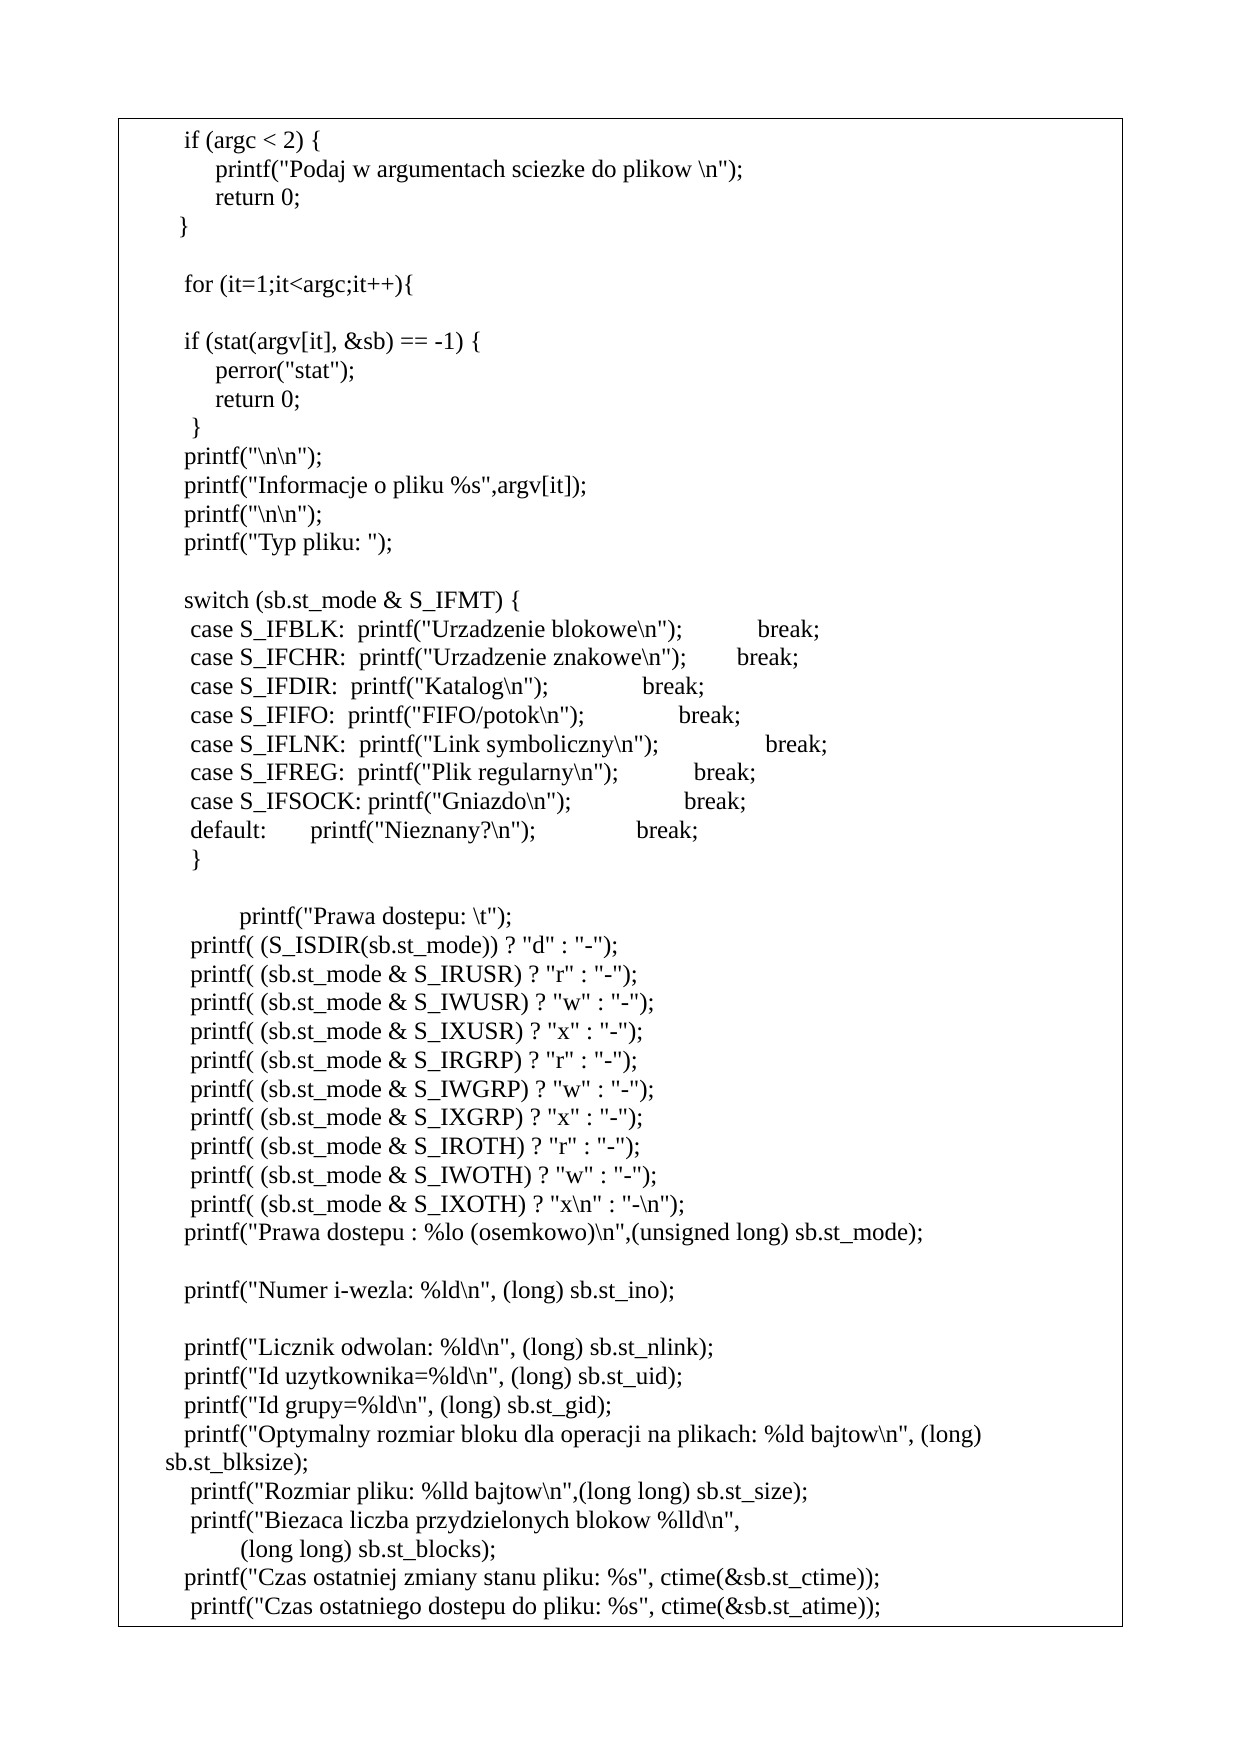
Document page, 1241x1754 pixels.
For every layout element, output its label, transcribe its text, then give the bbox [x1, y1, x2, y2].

table_cell if (argc < 2) { printf("Podaj w argumentach sciezke do plikow \n"); return 0; } for (it=1;it<argc;it++){ if (stat(argv[it], &sb) == -1) { perror("stat"); return 0; } printf("\n\n"); printf("Informacje o pliku %s",argv[it]); printf("\n\n"); printf("Typ pliku: "); switch (sb.st_mode & S_IFMT) { case S_IFBLK: printf("Urzadzenie blokowe\n"); break; case S_IFCHR: printf("Urzadzenie znakowe\n"); break; case S_IFDIR: printf("Katalog\n"); break; case S_IFIFO: printf("FIFO/potok\n"); break; case S_IFLNK: printf("Link symboliczny\n"); break; case S_IFREG: printf("Plik regularny\n"); break; case S_IFSOCK: printf("Gniazdo\n"); break; default: printf("Nieznany?\n"); break; } printf("Prawa dostepu: \t"); printf( (S_ISDIR(sb.st_mode)) ? "d" : "-"); printf( (sb.st_mode & S_IRUSR) ? "r" : "-"); printf( (sb.st_mode & S_IWUSR) ? "w" : "-"); printf( (sb.st_mode & S_IXUSR) ? "x" : "-"); printf( (sb.st_mode & S_IRGRP) ? "r" : "-"); printf( (sb.st_mode & S_IWGRP) ? "w" : "-"); printf( (sb.st_mode & S_IXGRP) ? "x" : "-"); printf( (sb.st_mode & S_IROTH) ? "r" : "-"); printf( (sb.st_mode & S_IWOTH) ? "w" : "-"); printf( (sb.st_mode & S_IXOTH) ? "x\n" : "-\n"); printf("Prawa dostepu : %lo (osemkowo)\n",(unsigned long) sb.st_mode); printf("Numer i-wezla: %ld\n", (long) sb.st_ino); printf("Licznik odwolan: %ld\n", (long) sb.st_nlink); printf("Id uzytkownika=%ld\n", (long) sb.st_uid); printf("Id grupy=%ld\n", (long) sb.st_gid); printf("Optymalny rozmiar bloku dla operacji na plikach: %ld bajtow\n", (long) sb.st_blksize); printf("Rozmiar pliku: %lld bajtow\n",(long long) sb.st_size); printf("Biezaca liczba przydzielonych blokow %lld\n", (long long) sb.st_blocks); printf("Czas ostatniej zmiany stanu pliku: %s", ctime(&sb.st_ctime)); printf("Czas ostatniego dostepu do pliku: %s", ctime(&sb.st_atime)); [119, 119, 1122, 1626]
